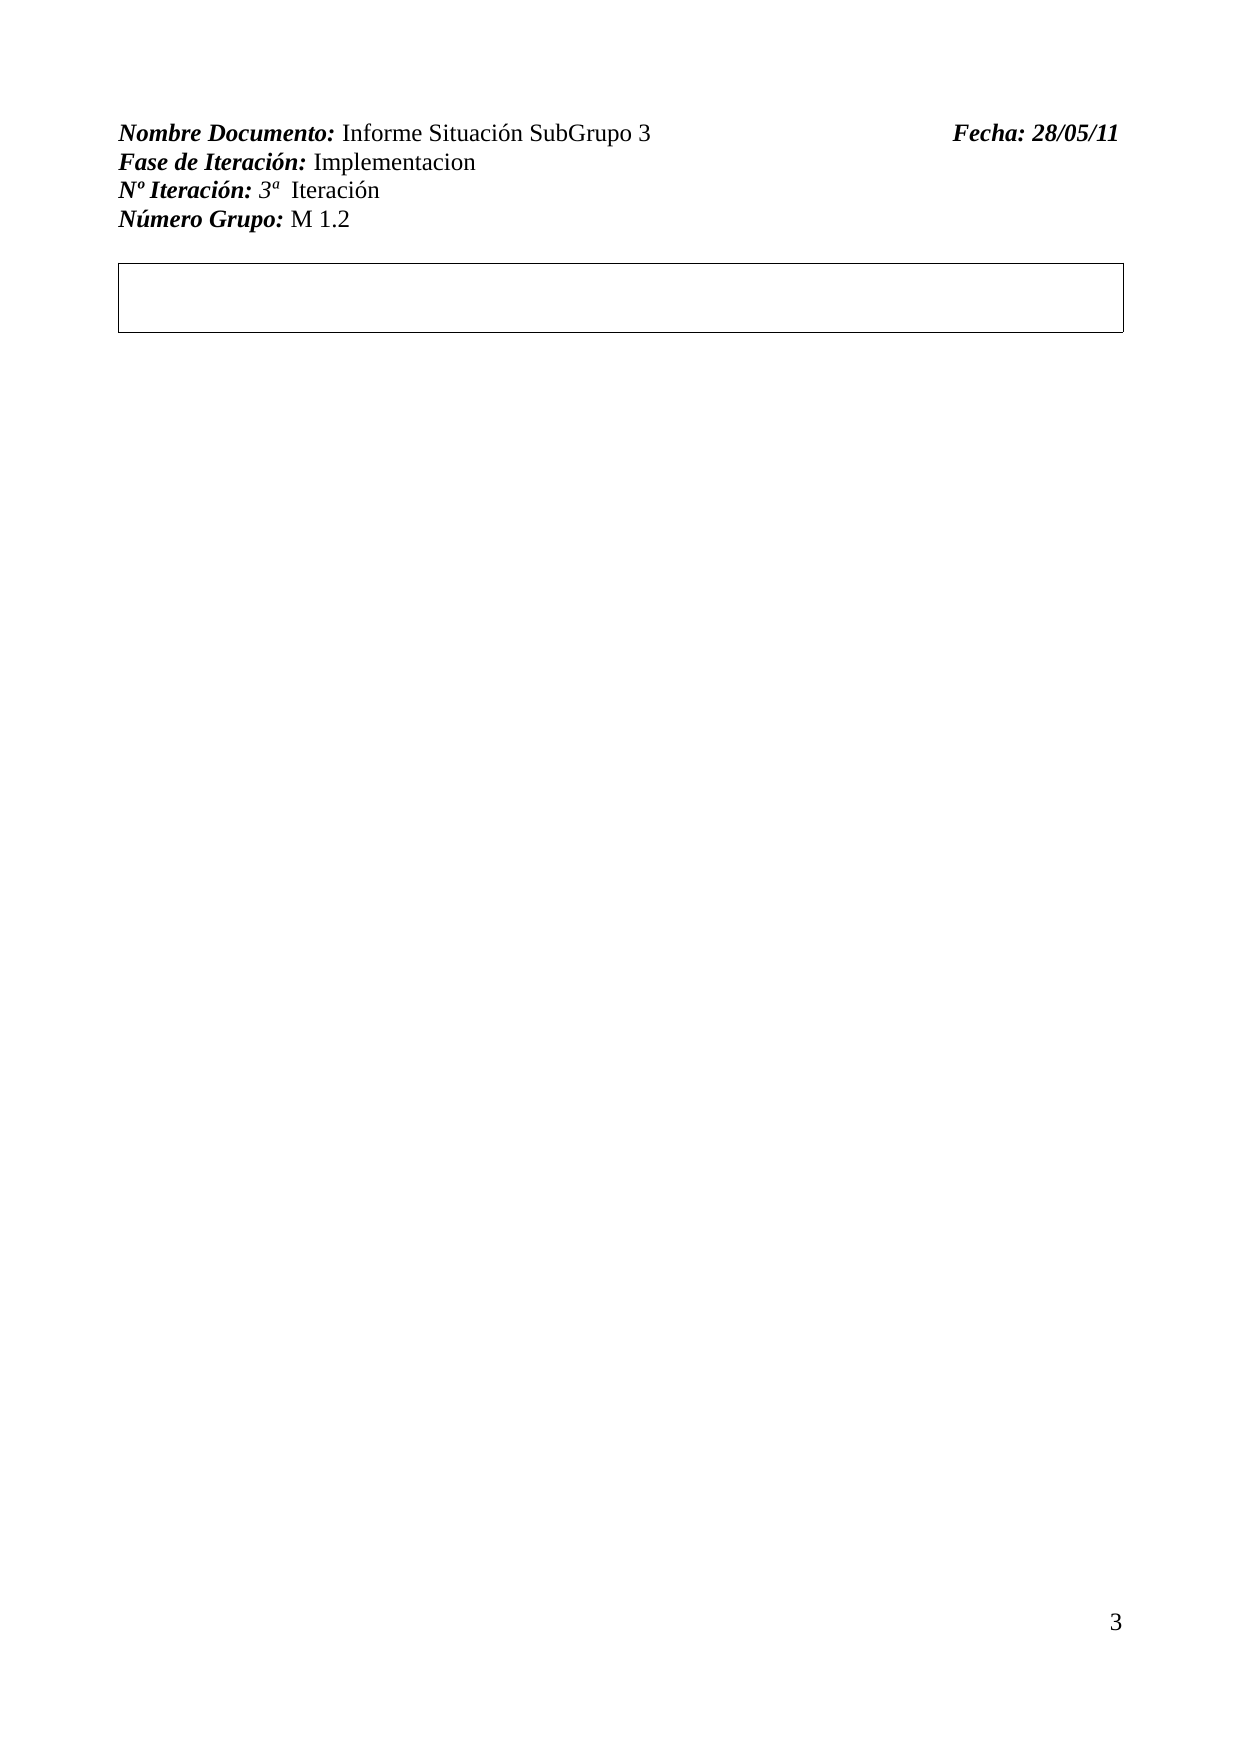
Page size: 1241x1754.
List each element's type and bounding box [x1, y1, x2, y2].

table_cell [119, 264, 1123, 332]
